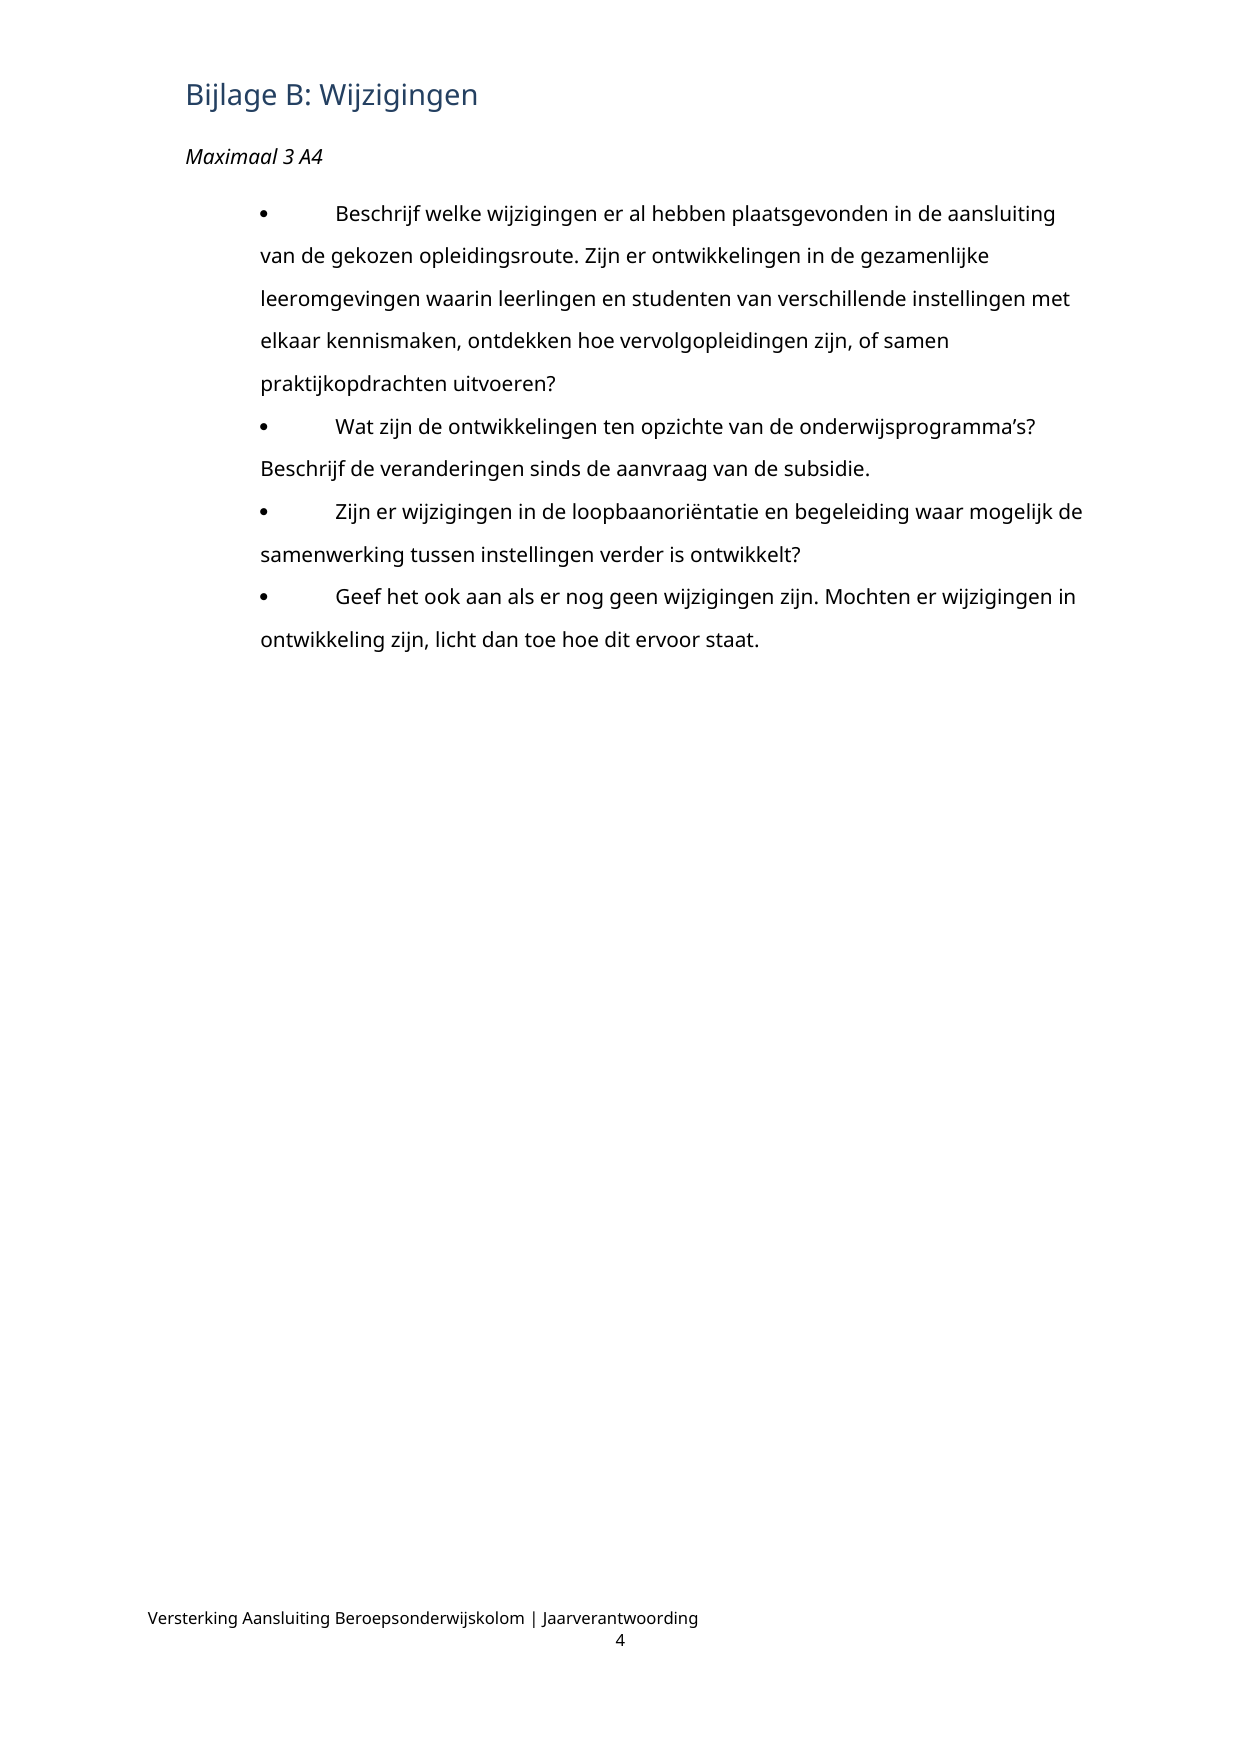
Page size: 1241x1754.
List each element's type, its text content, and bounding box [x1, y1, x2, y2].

text Bijlage B: Wijzigingen [185, 74, 1092, 113]
list Beschrijf welke wijzigingen er al hebben plaatsgevonden in de aansluiting van de gekozen opleidingsroute. Zijn er ontwikkelingen in de gezamenlijke leeromgevingen waarin leerlingen en studenten van verschillende instellingen met elkaar kennismaken, ontdekken hoe vervolgopleidingen zijn, of samen praktijkopdrachten uitvoeren? [260, 199, 1092, 398]
list Zijn er wijzigingen in de loopbaanoriëntatie en begeleiding waar mogelijk de samenwerking tussen instellingen verder is ontwikkelt? [260, 497, 1092, 568]
list Wat zijn de ontwikkelingen ten opzichte van de onderwijsprogramma’s? Beschrijf de veranderingen sinds de aanvraag van de subsidie. [260, 412, 1092, 483]
text Maximaal 3 A4 [185, 142, 1092, 170]
list Geef het ook aan als er nog geen wijzigingen zijn. Mochten er wijzigingen in ontwikkeling zijn, licht dan toe hoe dit ervoor staat. [260, 582, 1092, 653]
